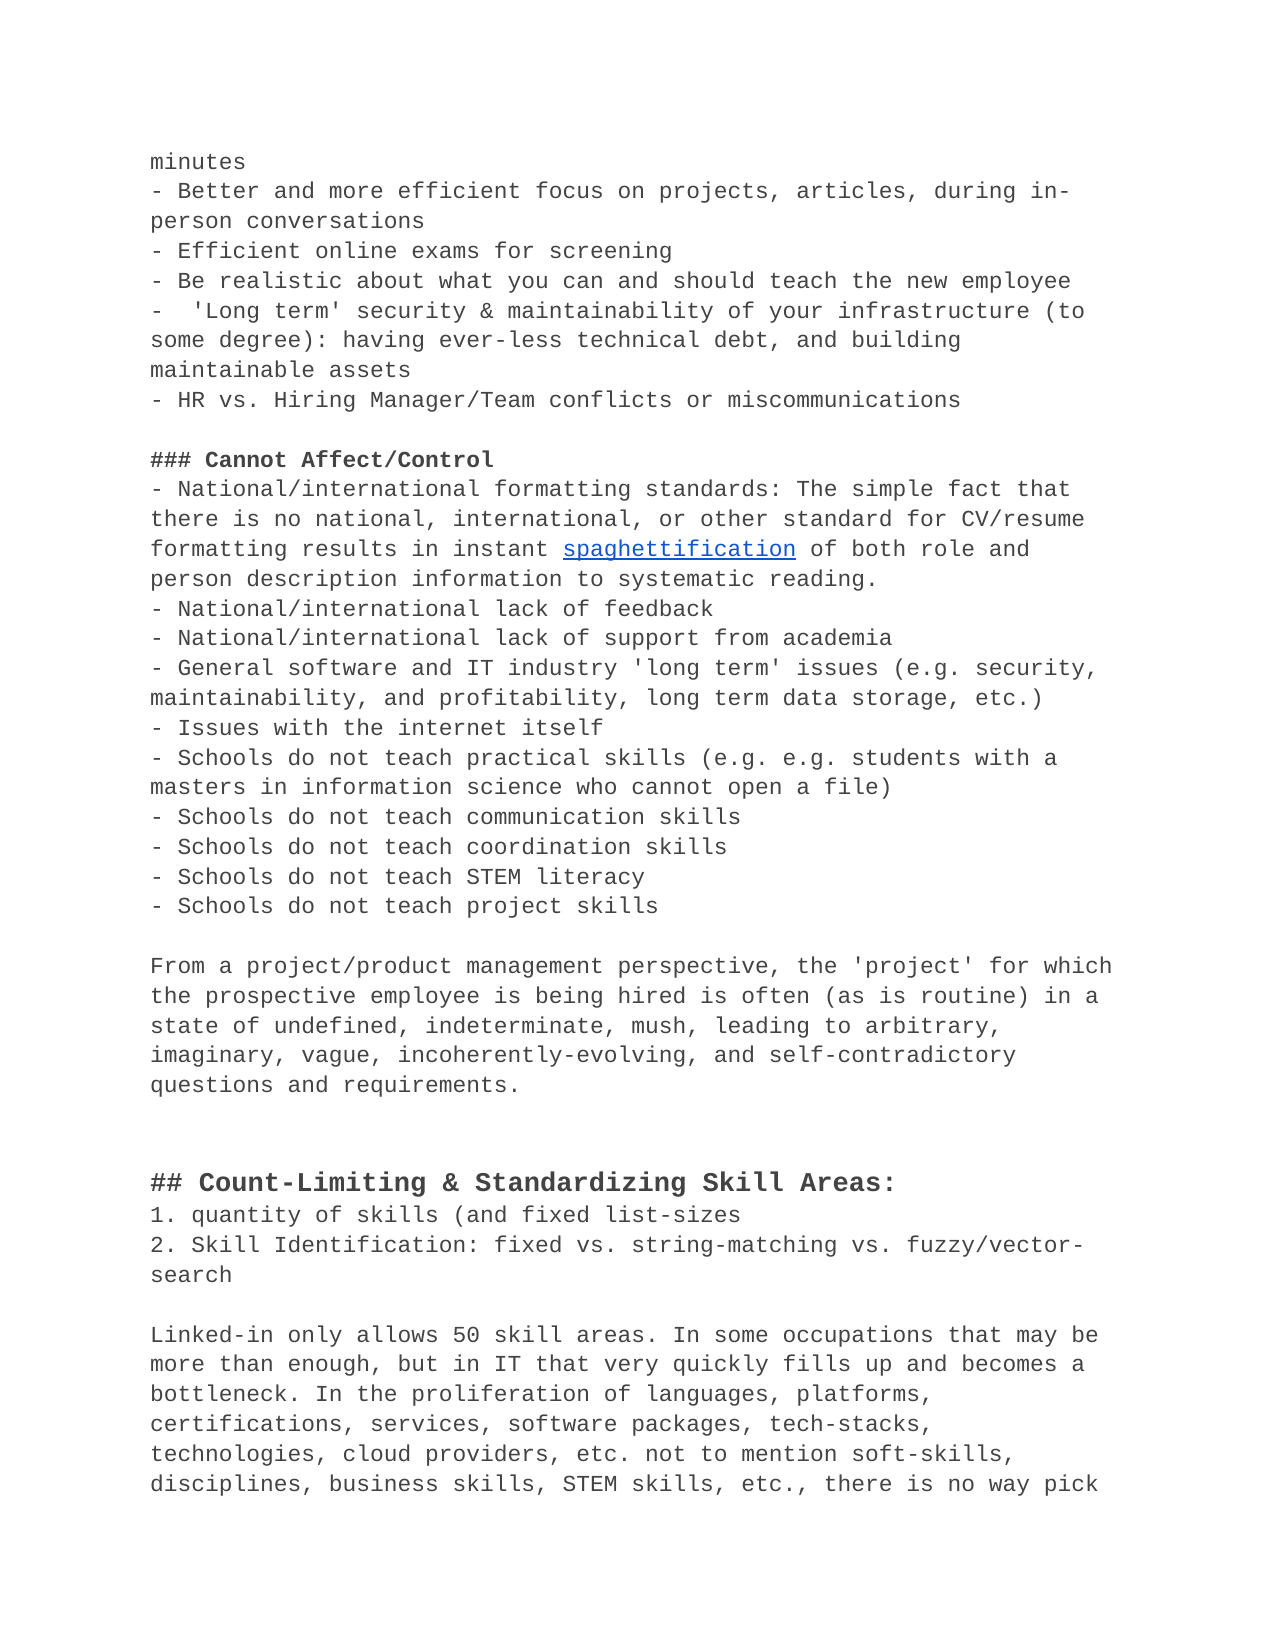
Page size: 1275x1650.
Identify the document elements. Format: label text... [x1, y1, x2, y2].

text From a project/product management perspective, the 'project' for which the prospective employee is being hired is often (as is routine) in a state of undefined, indeterminate, mush, leading to arbitrary, imaginary, vague, incoherently-evolving, and self-contradictory questions and requirements. [150, 954, 1125, 1099]
text - Efficient online exams for screening [150, 239, 1125, 265]
text - Schools do not teach communication skills [150, 805, 1125, 831]
text 1. quantity of skills (and fixed list-sizes [150, 1204, 1125, 1230]
text Linked-in only allows 50 skill areas. In some occupations that may be more than enough, but in IT that very quickly fills up and becomes a bottleneck. In the proliferation of languages, platforms, certifications, services, software packages, tech-stacks, technologies, cloud providers, etc. not to mention soft-skills, disciplines, business skills, STEM skills, etc., there is no way pick [150, 1323, 1125, 1498]
text minutes [150, 150, 1125, 176]
text - Schools do not teach project skills [150, 895, 1125, 921]
text 2. Skill Identification: fixed vs. string-matching vs. fuzzy/vector-search [150, 1233, 1125, 1289]
text - Schools do not teach coordination skills [150, 835, 1125, 861]
text - 'Long term' security & maintainability of your infrastructure (to some degree): having ever-less technical debt, and building maintainable assets [150, 299, 1125, 384]
text - National/international lack of support from academia [150, 627, 1125, 653]
text ## Count-Limiting & Standardizing Skill Areas: [150, 1168, 1125, 1199]
text - HR vs. Hiring Manager/Team conflicts or miscommunications [150, 388, 1125, 414]
text - Be realistic about what you can and should teach the new employee [150, 269, 1125, 295]
text ### Cannot Affect/Control [150, 448, 1125, 474]
text - National/international lack of feedback [150, 597, 1125, 623]
text - Issues with the internet itself [150, 716, 1125, 742]
text - General software and IT industry 'long term' issues (e.g. security, maintainability, and profitability, long term data storage, etc.) [150, 656, 1125, 712]
text - Schools do not teach practical skills (e.g. e.g. students with a masters in information science who cannot open a file) [150, 746, 1125, 802]
text - Better and more efficient focus on projects, articles, during in-person conversations [150, 180, 1125, 236]
text - National/international formatting standards: The simple fact that there is no national, international, or other standard for CV/resume formatting results in instant spaghettification of both role and person description information to systematic reading. [150, 478, 1125, 593]
text - Schools do not teach STEM literacy [150, 865, 1125, 891]
